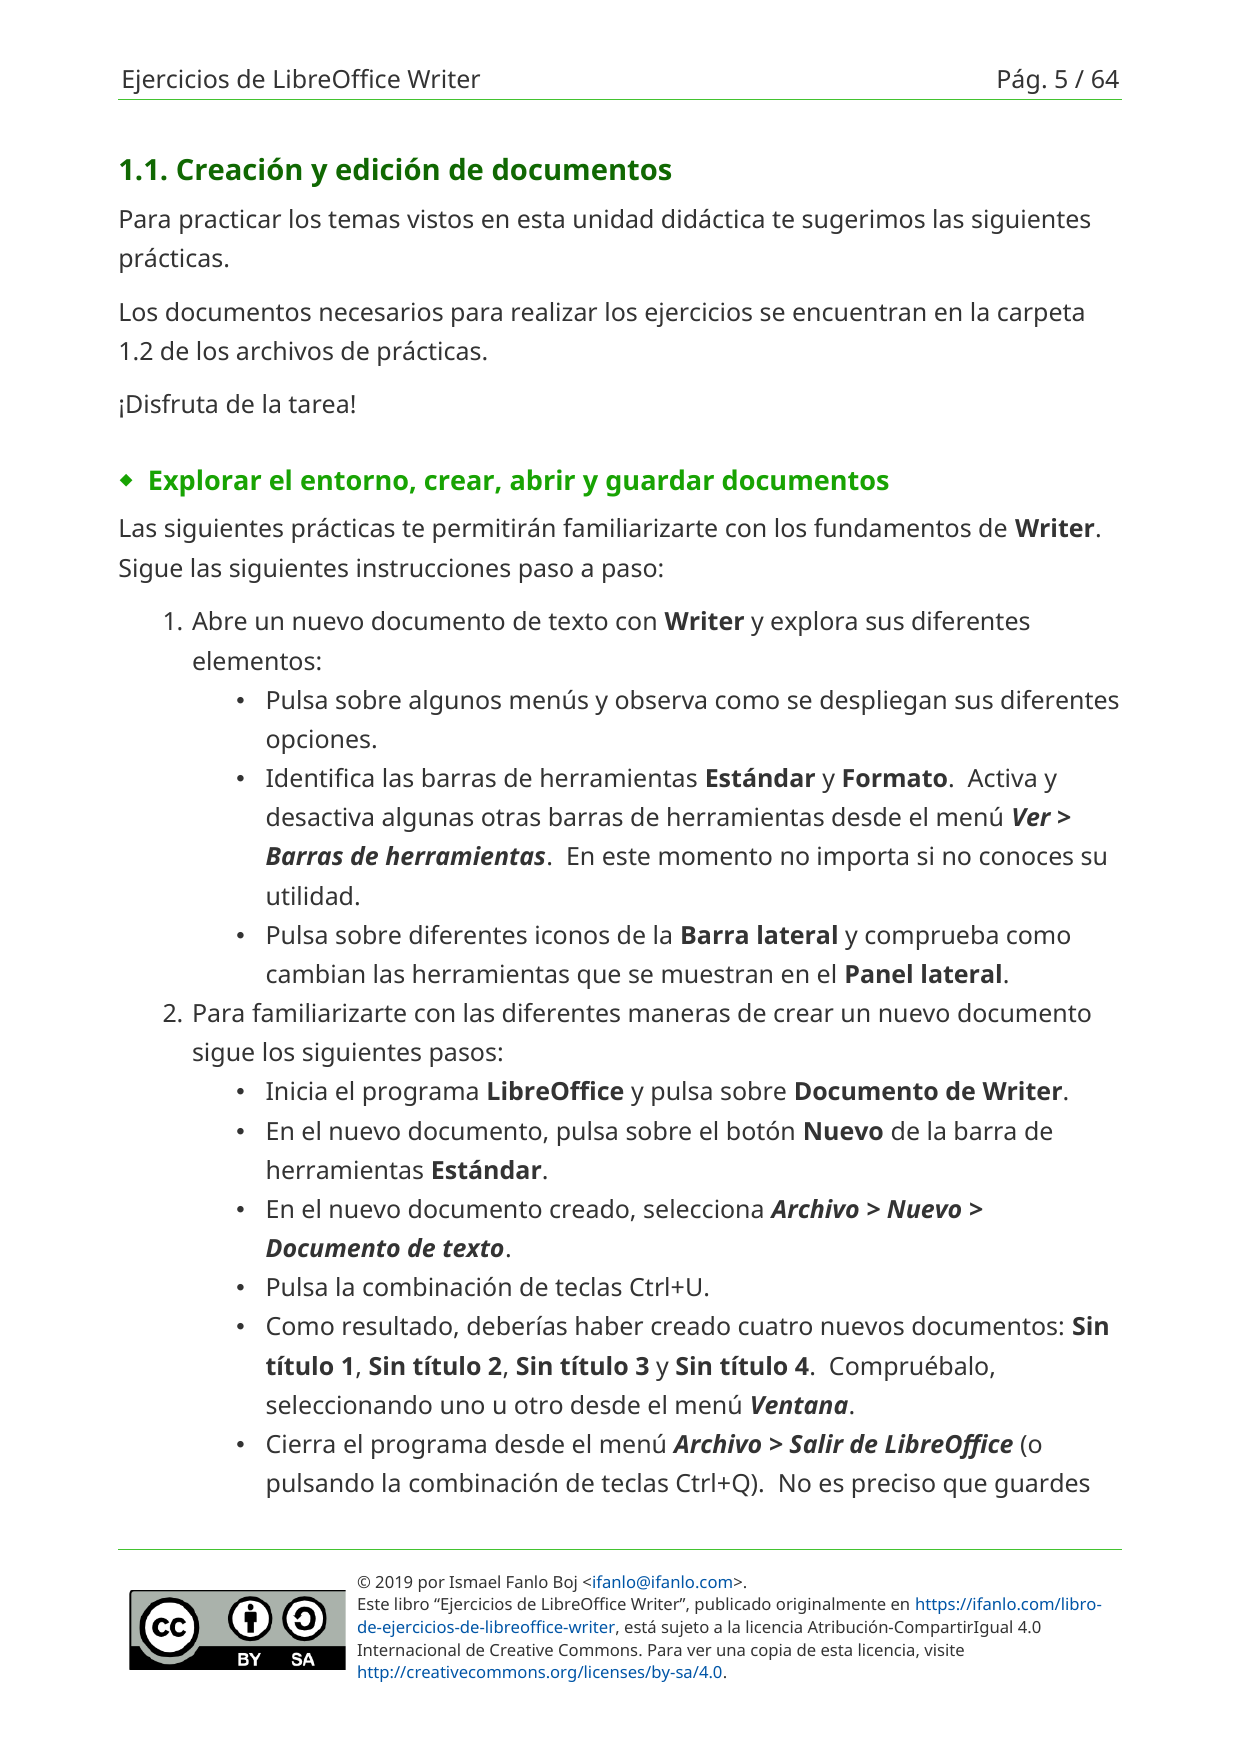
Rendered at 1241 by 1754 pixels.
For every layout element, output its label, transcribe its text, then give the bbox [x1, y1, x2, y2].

text Las siguientes prácticas te permitirán familiarizarte con los fundamentos de Writer. Sigue las siguientes instrucciones paso a paso: [118, 511, 1122, 584]
text Para practicar los temas vistos en esta unidad didáctica te sugerimos las siguientes prácticas. [118, 201, 1122, 274]
list Para familiarizarte con las diferentes maneras de crear un nuevo documento sigue los siguientes pasos: [162, 996, 1122, 1069]
text ¡Disfruta de la tarea! [118, 387, 1122, 421]
list Pulsa la combinación de teclas Ctrl+U. [236, 1270, 1122, 1304]
list Cierra el programa desde el menú Archivo > Salir de LibreOffice (o pulsando la combinación de teclas Ctrl+Q). No es preciso que guardes [236, 1426, 1122, 1500]
list En el nuevo documento, pulsa sobre el botón Nuevo de la barra de herramientas Estándar. [236, 1113, 1122, 1186]
list Como resultado, deberías haber creado cuatro nuevos documentos: Sin título 1, Sin título 2, Sin título 3 y Sin título 4. Compruébalo, seleccionando uno u otro desde el menú Ventana. [236, 1309, 1122, 1421]
text Los documentos necesarios para realizar los ejercicios se encuentran en la carpeta 1.2 de los archivos de prácticas. [118, 294, 1122, 367]
list Abre un nuevo documento de texto con Writer y explora sus diferentes elementos: [162, 604, 1122, 677]
list Inicia el programa LibreOffice y pulsa sobre Documento de Writer. [236, 1074, 1122, 1108]
list En el nuevo documento creado, selecciona Archivo > Nuevo > Documento de texto. [236, 1191, 1122, 1265]
list Pulsa sobre diferentes iconos de la Barra lateral y comprueba como cambian las herramientas que se muestran en el Panel lateral. [236, 917, 1122, 991]
list Pulsa sobre algunos menús y observa como se despliegan sus diferentes opciones. [236, 682, 1122, 756]
list Identifica las barras de herramientas Estándar y Formato. Activa y desactiva algunas otras barras de herramientas desde el menú Ver > Barras de herramientas. En este momento no importa si no conoces su utilidad. [236, 761, 1122, 912]
subtitle 1.1. Creación y edición de documentos [118, 149, 1122, 189]
subtitle Explorar el entorno, crear, abrir y guardar documentos [118, 462, 1122, 498]
picture [129, 1590, 346, 1670]
